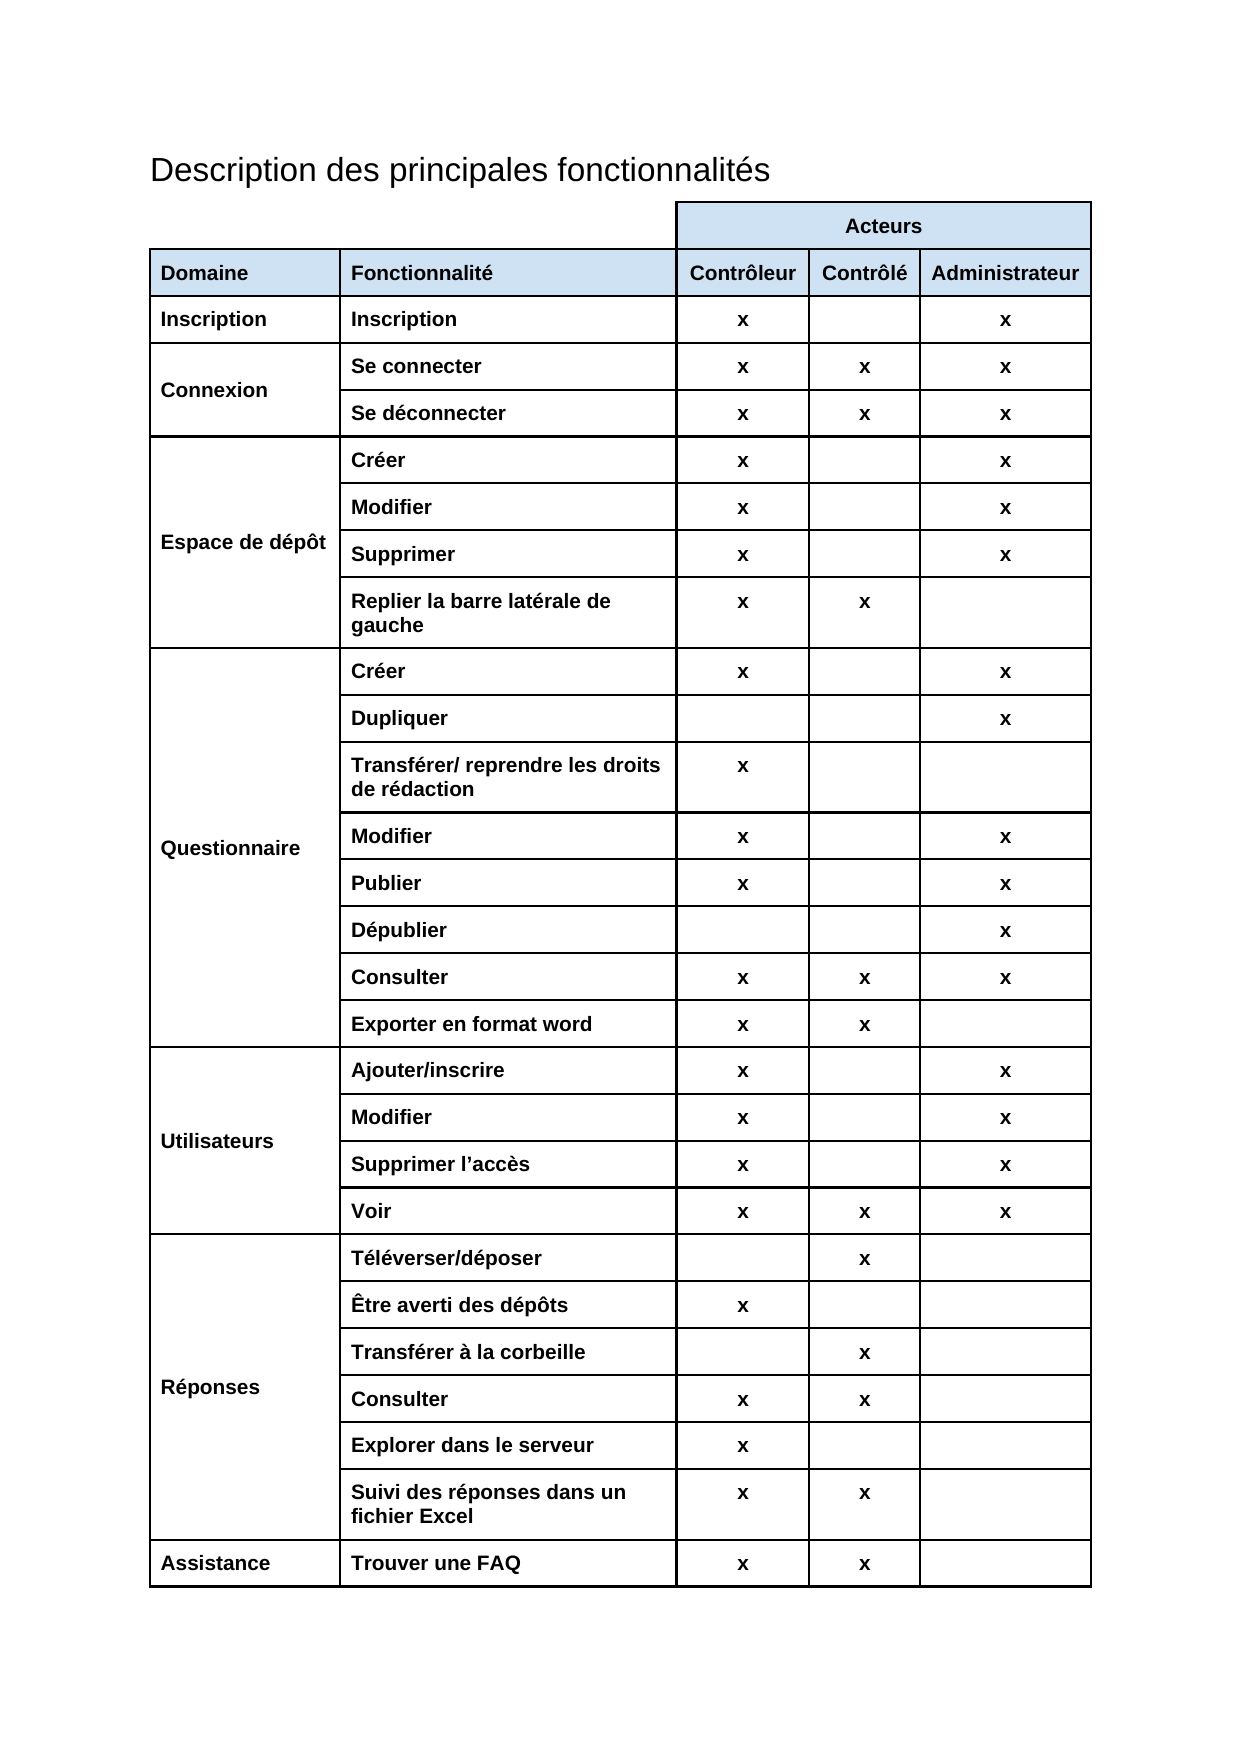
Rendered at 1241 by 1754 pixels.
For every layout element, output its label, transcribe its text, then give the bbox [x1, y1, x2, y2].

table_cell Suivi des réponses dans un fichier Excel [341, 1470, 675, 1538]
table_cell x [678, 1541, 808, 1585]
table_cell [810, 1048, 919, 1093]
table_cell x [810, 1189, 919, 1233]
subtitle Description des principales fonctionnalités [150, 150, 1090, 188]
table_cell x [921, 814, 1090, 858]
table_cell x [678, 578, 808, 647]
table_cell x [921, 438, 1090, 482]
table_cell x [921, 297, 1090, 342]
table_cell Inscription [341, 297, 675, 342]
table_cell x [678, 814, 808, 858]
table_cell x [678, 1142, 808, 1186]
table_cell x [810, 1001, 919, 1046]
table_cell x [921, 1048, 1090, 1093]
table_cell x [921, 1189, 1090, 1233]
table_cell Administrateur [921, 250, 1090, 295]
table_cell x [678, 1189, 808, 1233]
table_cell [921, 1282, 1090, 1327]
table_cell Questionnaire [151, 649, 339, 1046]
table_cell x [678, 438, 808, 482]
table_cell x [678, 297, 808, 342]
table_cell x [678, 1001, 808, 1046]
table_cell [921, 1423, 1090, 1468]
table_cell x [810, 578, 919, 647]
table_cell Contrôleur [678, 250, 808, 295]
table_header [340, 201, 675, 248]
table_cell x [678, 649, 808, 694]
table_cell x [921, 531, 1090, 576]
table_cell [921, 1376, 1090, 1421]
table_cell x [678, 1376, 808, 1421]
table_cell [921, 1001, 1090, 1046]
table_cell x [810, 344, 919, 388]
table_cell Modifier [341, 814, 675, 858]
table_cell x [678, 743, 808, 811]
table_cell [810, 907, 919, 952]
table_cell Contrôlé [810, 250, 919, 295]
table_cell [810, 860, 919, 905]
table_cell Replier la barre latérale de gauche [341, 578, 675, 647]
table_cell Explorer dans le serveur [341, 1423, 675, 1468]
table_cell x [921, 696, 1090, 741]
table_cell x [921, 907, 1090, 952]
table_cell x [810, 954, 919, 999]
table_cell [921, 1541, 1090, 1585]
table_cell x [921, 954, 1090, 999]
table_cell [810, 297, 919, 342]
table_cell [810, 531, 919, 576]
table_cell Transférer à la corbeille [341, 1329, 675, 1374]
table_cell Connexion [151, 344, 339, 435]
table_cell x [810, 1376, 919, 1421]
table_cell x [810, 1235, 919, 1280]
table_cell Inscription [151, 297, 339, 342]
table_cell Publier [341, 860, 675, 905]
table_cell Assistance [151, 1541, 339, 1585]
table_cell x [678, 1095, 808, 1139]
table_cell [810, 1423, 919, 1468]
table_cell [921, 1329, 1090, 1374]
table_cell Consulter [341, 954, 675, 999]
table_cell Trouver une FAQ [341, 1541, 675, 1585]
table_cell x [921, 1142, 1090, 1186]
table_cell [921, 1470, 1090, 1538]
table_cell Domaine [151, 250, 339, 295]
table_cell x [678, 1423, 808, 1468]
table_cell x [921, 860, 1090, 905]
table_cell Exporter en format word [341, 1001, 675, 1046]
table_cell x [678, 484, 808, 529]
table_cell [810, 484, 919, 529]
table_cell x [678, 860, 808, 905]
table_cell Dupliquer [341, 696, 675, 741]
table_cell [810, 438, 919, 482]
table_cell x [678, 1048, 808, 1093]
table_cell [678, 1329, 808, 1374]
table_cell Espace de dépôt [151, 438, 339, 647]
table_cell [678, 907, 808, 952]
table_cell [810, 1142, 919, 1186]
table_cell x [678, 954, 808, 999]
table_cell Dépublier [341, 907, 675, 952]
table_cell x [921, 484, 1090, 529]
table_cell [810, 696, 919, 741]
table_cell [678, 696, 808, 741]
table_cell Réponses [151, 1235, 339, 1538]
table_cell Se déconnecter [341, 391, 675, 435]
table_cell x [921, 1095, 1090, 1139]
table_cell x [810, 391, 919, 435]
table_cell [921, 1235, 1090, 1280]
table_cell x [810, 1470, 919, 1538]
table_header [150, 201, 340, 248]
table_cell x [678, 1470, 808, 1538]
table_cell Modifier [341, 484, 675, 529]
table_cell Supprimer [341, 531, 675, 576]
table_cell x [810, 1329, 919, 1374]
table_cell Créer [341, 649, 675, 694]
table_cell x [678, 344, 808, 388]
table_cell x [678, 391, 808, 435]
table_cell Utilisateurs [151, 1048, 339, 1233]
table_cell x [810, 1541, 919, 1585]
table_cell Créer [341, 438, 675, 482]
table_cell Se connecter [341, 344, 675, 388]
table_cell Consulter [341, 1376, 675, 1421]
table_cell [810, 649, 919, 694]
table_cell [921, 743, 1090, 811]
table_cell [810, 814, 919, 858]
table_cell [810, 1282, 919, 1327]
table_cell Être averti des dépôts [341, 1282, 675, 1327]
table_header Acteurs [678, 203, 1090, 248]
table_cell x [678, 1282, 808, 1327]
table_cell x [678, 531, 808, 576]
table_cell Fonctionnalité [341, 250, 675, 295]
table_cell [921, 578, 1090, 647]
table_cell [810, 1095, 919, 1139]
table_cell Supprimer l’accès [341, 1142, 675, 1186]
table_cell [810, 743, 919, 811]
table_cell x [921, 391, 1090, 435]
table_cell Ajouter/inscrire [341, 1048, 675, 1093]
table_cell x [921, 649, 1090, 694]
table_cell Voir [341, 1189, 675, 1233]
table_cell Modifier [341, 1095, 675, 1139]
table_cell [678, 1235, 808, 1280]
table_cell x [921, 344, 1090, 388]
table_cell Téléverser/déposer [341, 1235, 675, 1280]
table_cell Transférer/ reprendre les droits de rédaction [341, 743, 675, 811]
